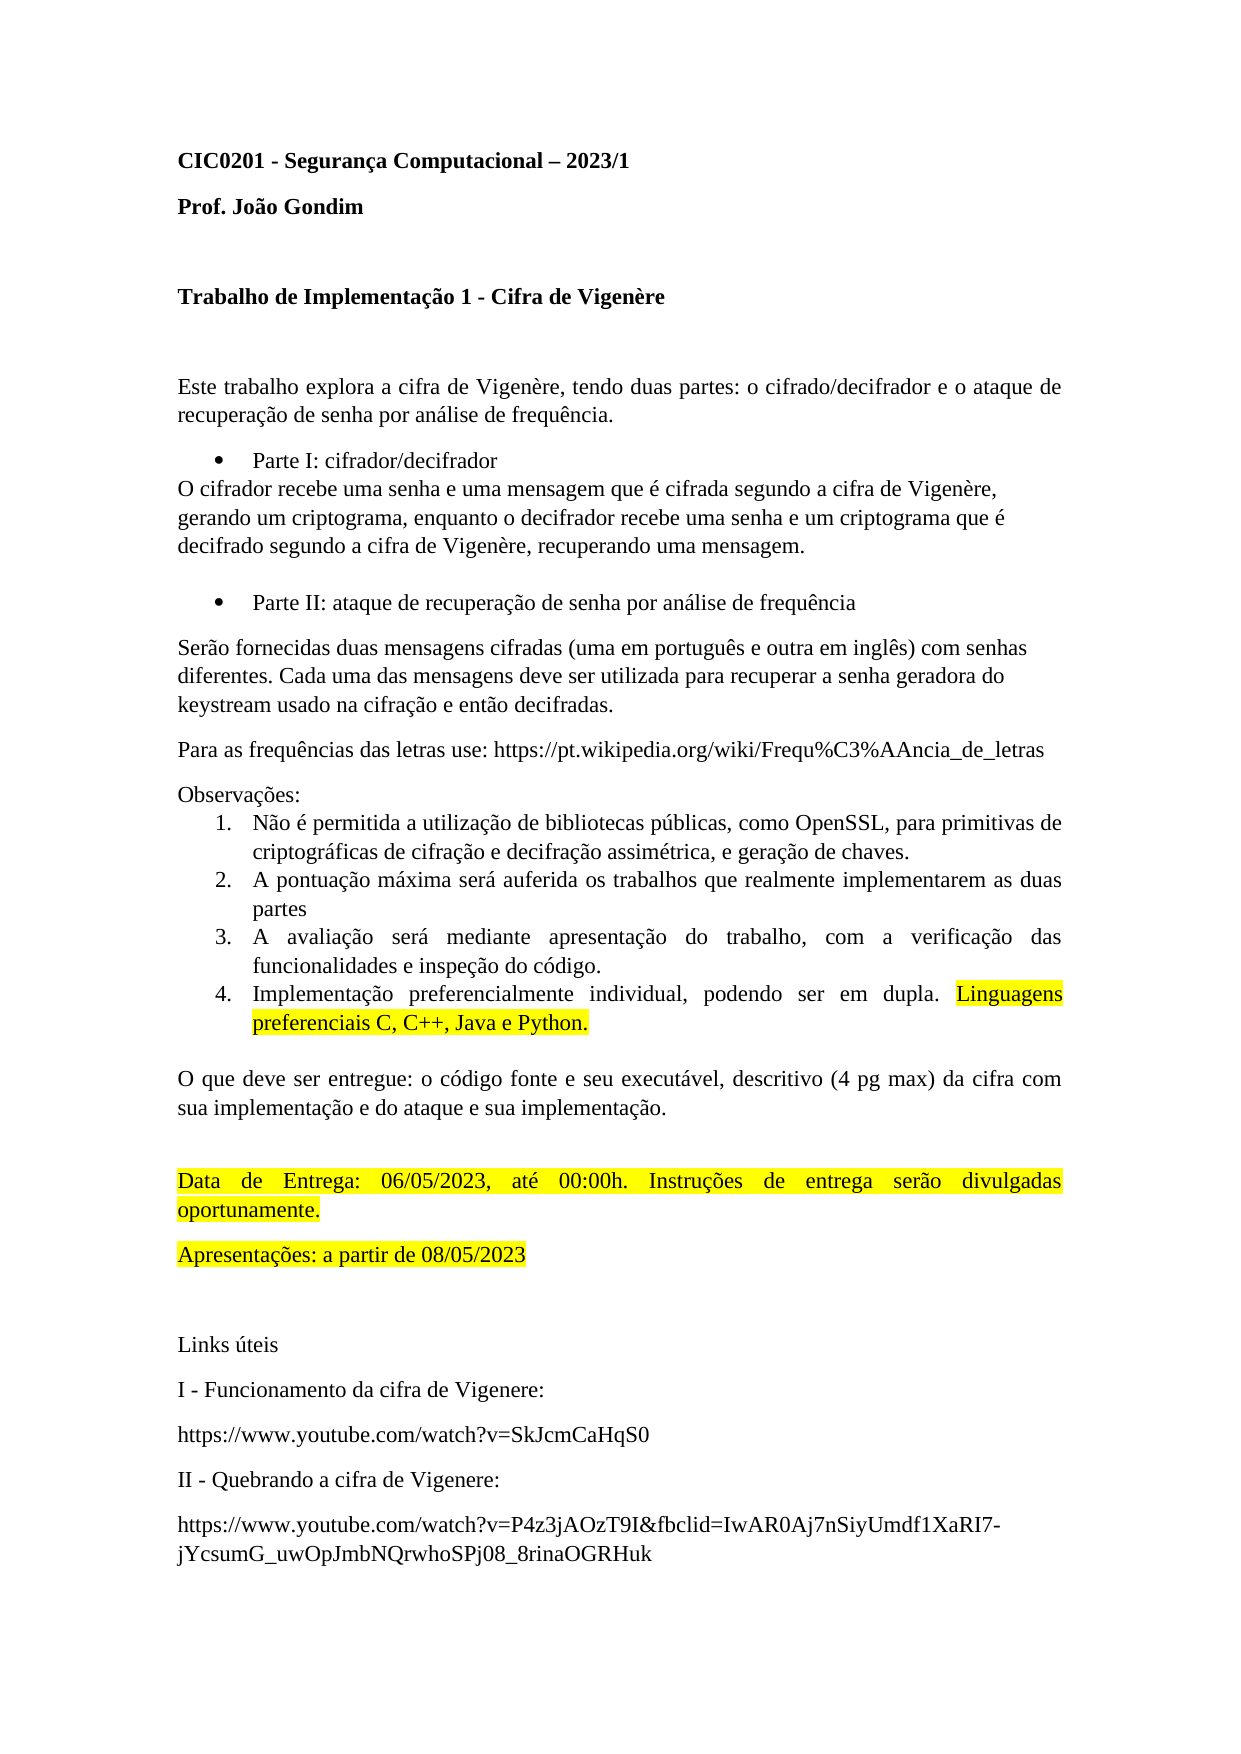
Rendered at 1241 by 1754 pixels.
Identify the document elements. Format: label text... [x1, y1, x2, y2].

list O cifrador recebe uma senha e uma mensagem que é cifrada segundo a cifra de Vigenère, gerando um criptograma, enquanto o decifrador recebe uma senha e um criptograma que é decifrado segundo a cifra de Vigenère, recuperando uma mensagem. [177, 475, 1063, 558]
text Data de Entrega: 06/05/2023, até 00:00h. Instruções de entrega serão divulgadas oportunamente. [177, 1167, 1063, 1222]
text Apresentações: a partir de 08/05/2023 [177, 1241, 1063, 1267]
text I - Funcionamento da cifra de Vigenere: [177, 1376, 1063, 1403]
text Prof. João Gondim [177, 193, 1063, 219]
text II - Quebrando a cifra de Vigenere: [177, 1466, 1063, 1493]
list A avaliação será mediante apresentação do trabalho, com a verificação das funcionalidades e inspeção do código. [215, 923, 1063, 978]
text Serão fornecidas duas mensagens cifradas (uma em português e outra em inglês) com senhas diferentes. Cada uma das mensagens deve ser utilizada para recuperar a senha geradora do keystream usado na cifração e então decifradas. [177, 634, 1063, 717]
list Observações: [177, 781, 1063, 807]
text CIC0201 - Segurança Computacional – 2023/1 [177, 148, 1063, 174]
text Para as frequências das letras use: https://pt.wikipedia.org/wiki/Frequ%C3%AAncia_de_letras [177, 736, 1063, 762]
list Implementação preferencialmente individual, podendo ser em dupla. Linguagens preferenciais C, C++, Java e Python. [215, 980, 1063, 1035]
list Parte II: ataque de recuperação de senha por análise de frequência [215, 589, 1063, 615]
list Parte I: cifrador/decifrador [215, 447, 1063, 473]
list Não é permitida a utilização de bibliotecas públicas, como OpenSSL, para primitivas de criptográficas de cifração e decifração assimétrica, e geração de chaves. [215, 809, 1063, 864]
text https://www.youtube.com/watch?v=P4z3jAOzT9I&fbclid=IwAR0Aj7nSiyUmdf1XaRI7-jYcsumG_uwOpJmbNQrwhoSPj08_8rinaOGRHuk [177, 1512, 1063, 1566]
text https://www.youtube.com/watch?v=SkJcmCaHqS0 [177, 1421, 1063, 1448]
text Links úteis [177, 1331, 1063, 1357]
list A pontuação máxima será auferida os trabalhos que realmente implementarem as duas partes [215, 866, 1063, 921]
list O que deve ser entregue: o código fonte e seu executável, descritivo (4 pg max) da cifra com sua implementação e do ataque e sua implementação. [177, 1065, 1063, 1120]
text Trabalho de Implementação 1 - Cifra de Vigenère [177, 283, 1063, 309]
text Este trabalho explora a cifra de Vigenère, tendo duas partes: o cifrado/decifrador e o ataque de recuperação de senha por análise de frequência. [177, 373, 1063, 428]
